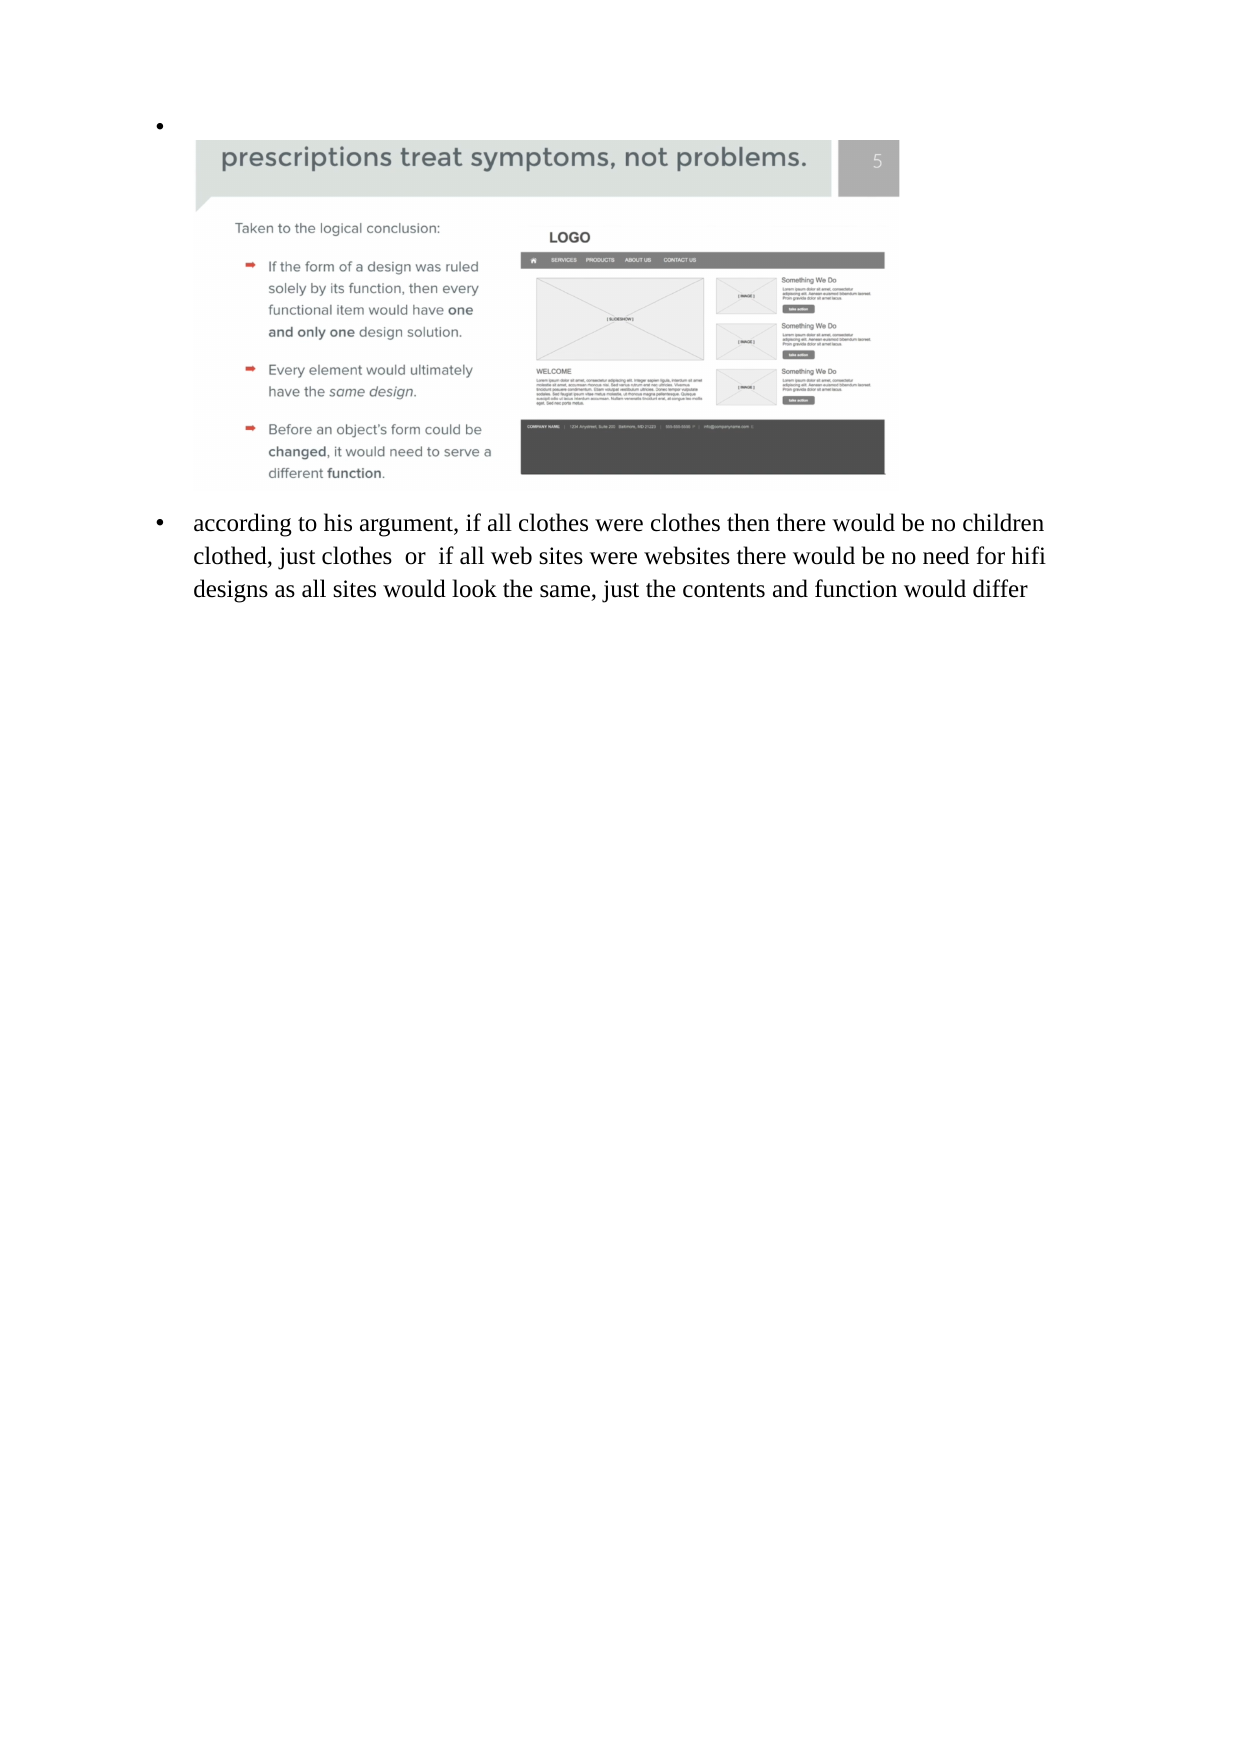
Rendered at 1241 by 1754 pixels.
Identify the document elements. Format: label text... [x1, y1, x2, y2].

list according to his argument, if all clothes were clothes then there would be no children clothed, just clothes or if all web sites were websites there would be no need for hifi designs as all sites would look the same, just the contents and function would differ [156, 508, 1122, 603]
picture [193, 140, 900, 491]
